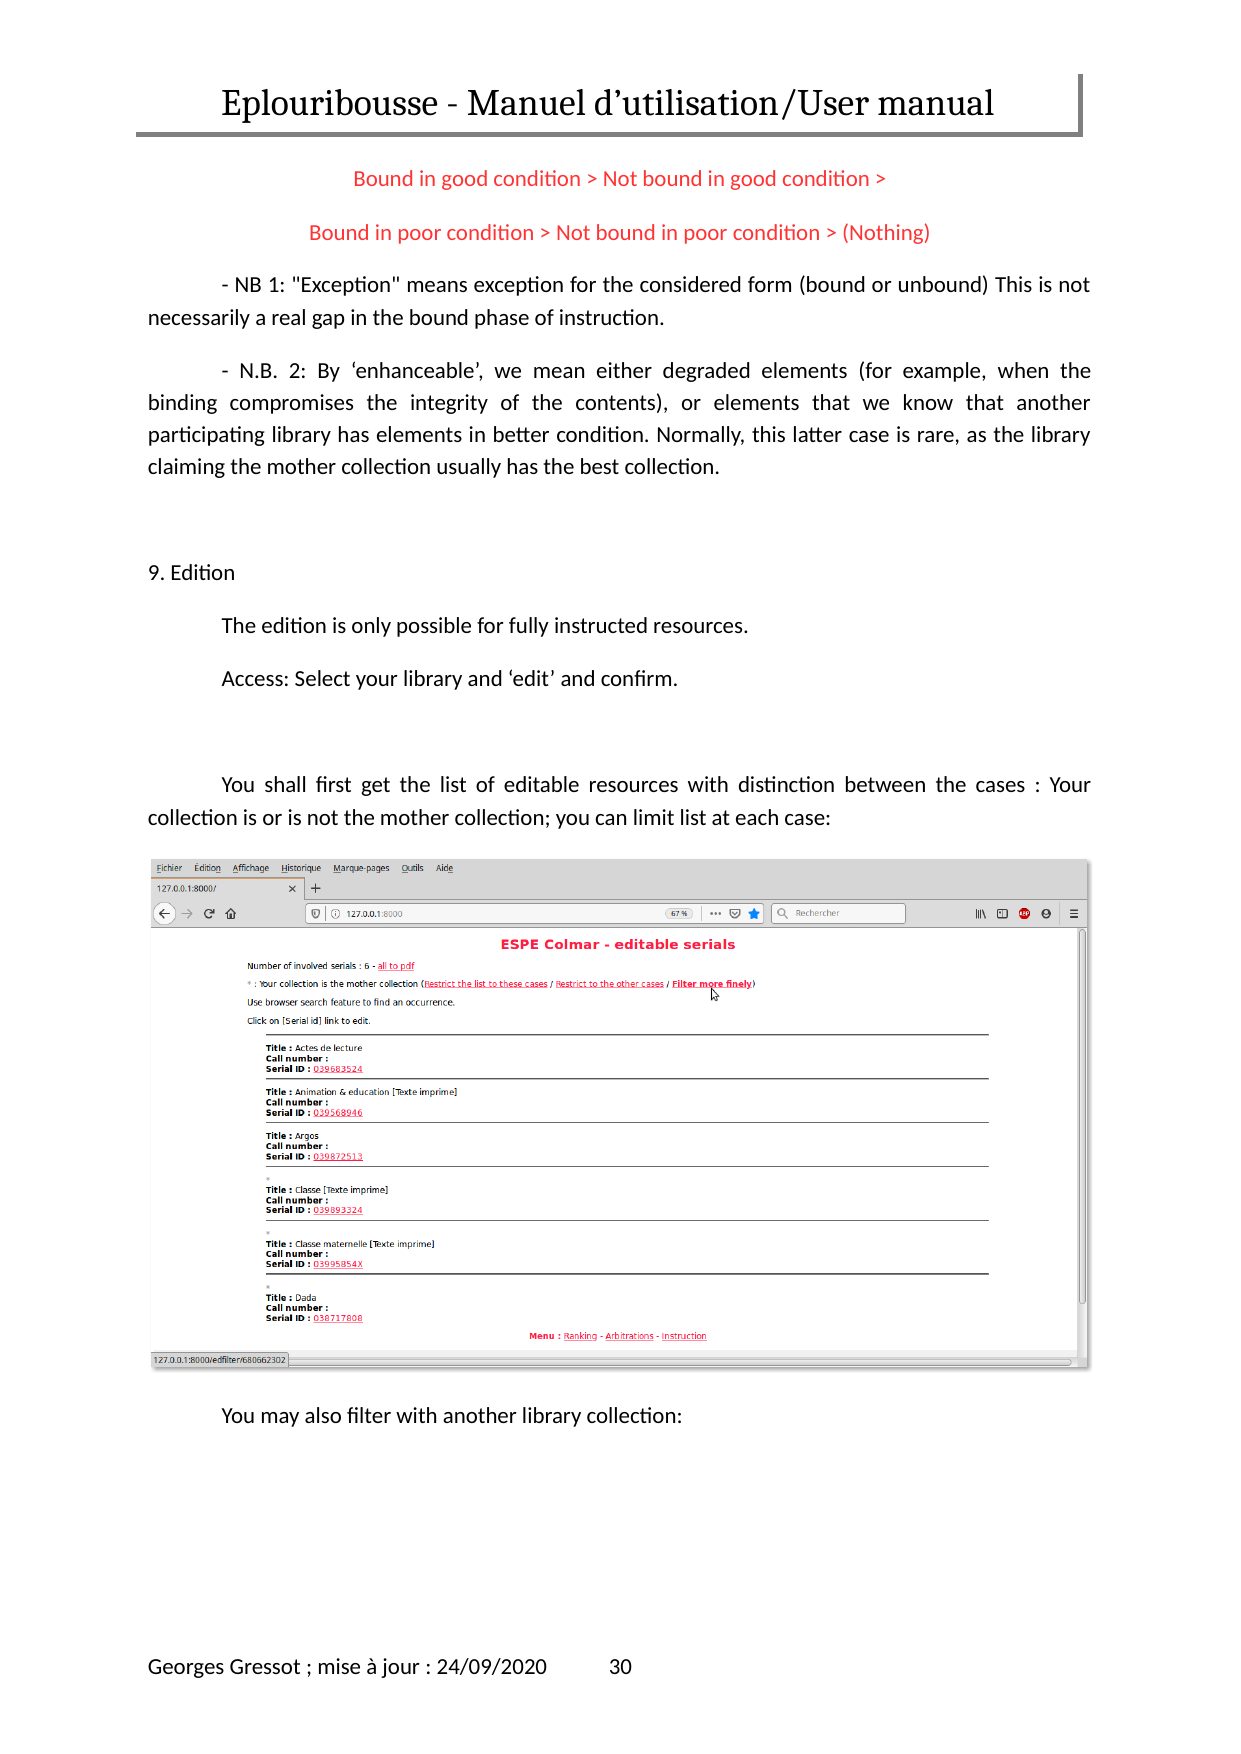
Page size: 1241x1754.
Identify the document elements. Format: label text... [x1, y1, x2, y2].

text You shall first get the list of editable resources with distinction between the cases : Your collection is or is not the mother collection; you can limit list at each case: [148, 771, 1093, 831]
text 9. Edition [148, 558, 1093, 586]
text Access: Select your library and ‘edit’ and confirm. [148, 664, 1093, 692]
text - NB 1: "Exception" means exception for the considered form (bound or unbound) This is not necessarily a real gap in the bound phase of instruction. [148, 271, 1093, 331]
text You may also filter with another library collection: [148, 1373, 1093, 1429]
text Bound in good condition > Not bound in good condition > [148, 164, 1093, 193]
picture [147, 855, 1093, 1373]
text Bound in poor condition > Not bound in poor condition > (Nothing) [148, 218, 1093, 246]
text The edition is only possible for fully instructed resources. [148, 611, 1093, 639]
text - N.B. 2: By ‘enhanceable’, we mean either degraded elements (for example, when the binding compromises the integrity of the contents), or elements that we know that another participating library has elements in better condition. Normally, this latter case is rare, as the library claiming the mother collection usually has the best collection. [148, 356, 1093, 480]
